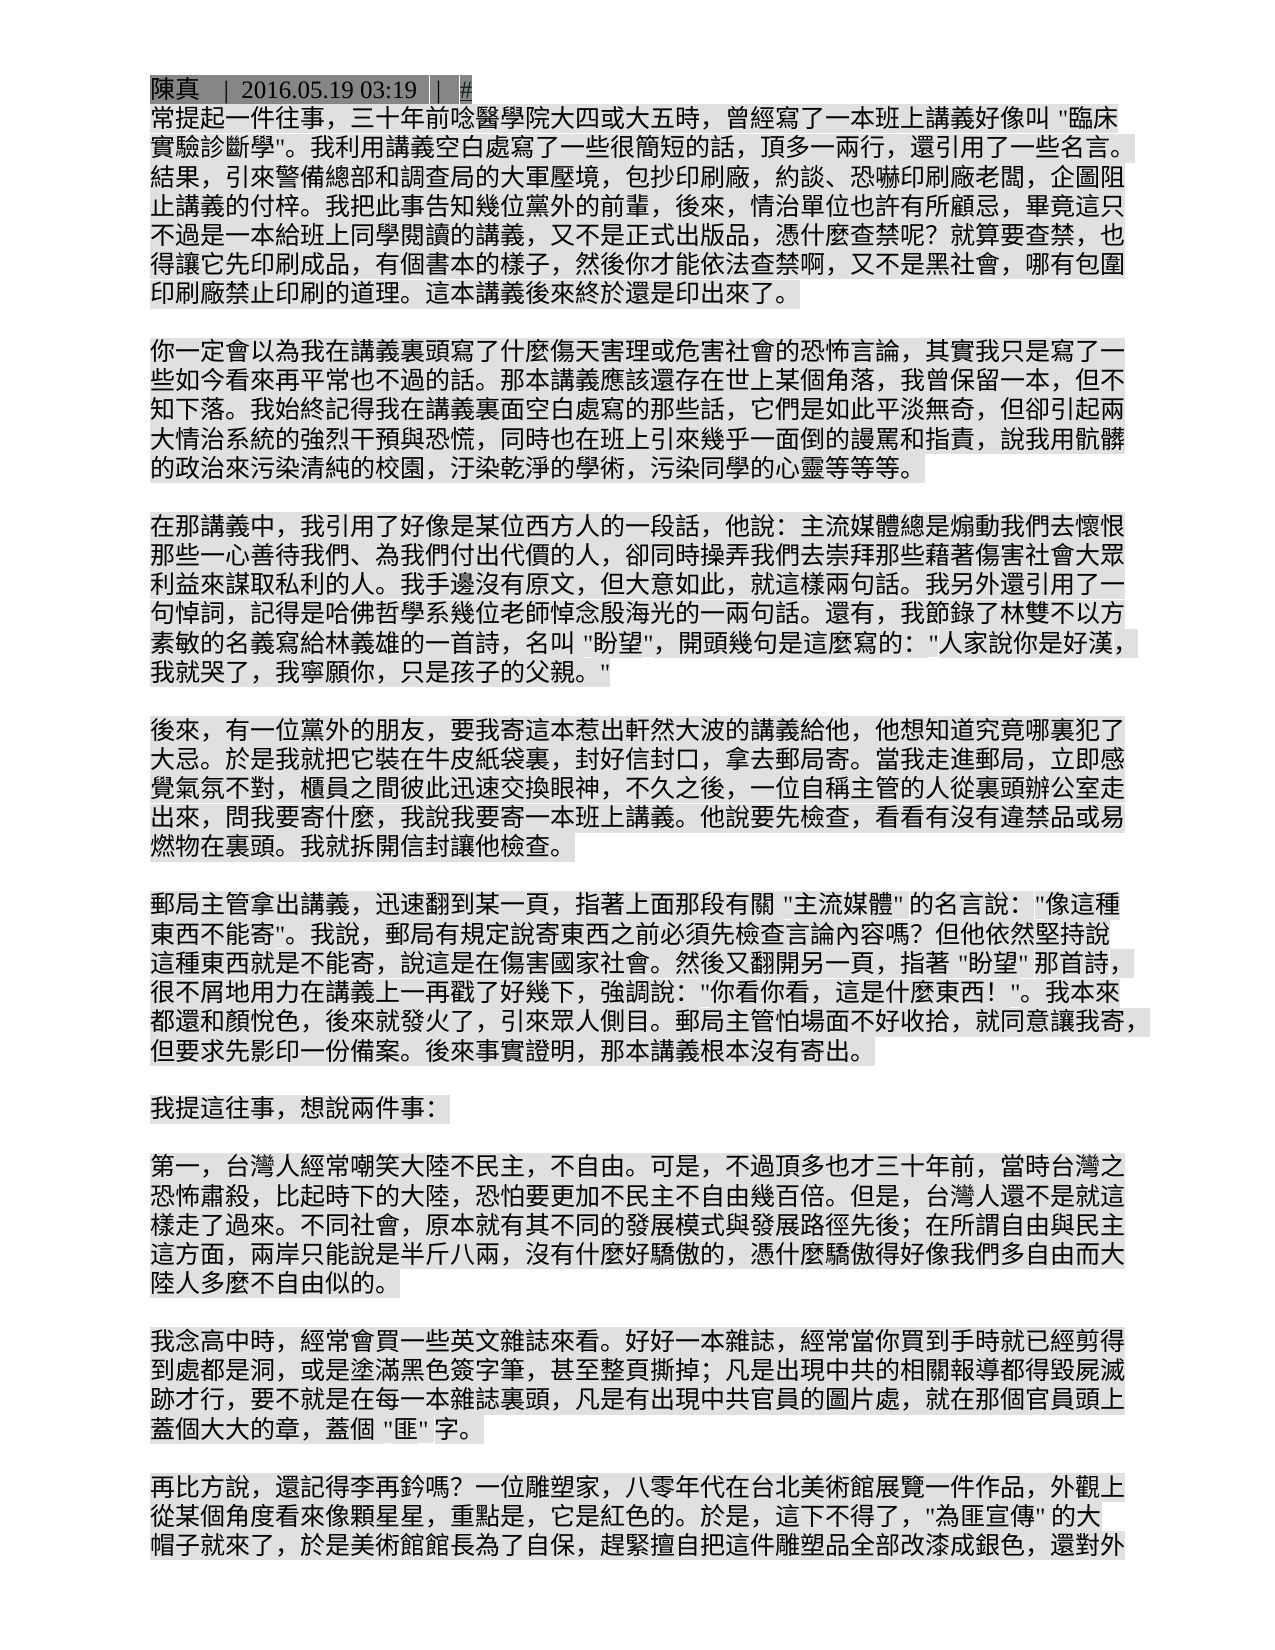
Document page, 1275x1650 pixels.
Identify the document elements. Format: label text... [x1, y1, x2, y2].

text 常提起一件往事，三十年前唸醫學院大四或大五時，曾經寫了一本班上講義好像叫 "臨床實驗診斷學"。我利用講義空白處寫了一些很簡短的話，頂多一兩行，還引用了一些名言。結果，引來警備總部和調查局的大軍壓境，包抄印刷廠，約談、恐嚇印刷廠老闆，企圖阻止講義的付梓。我把此事告知幾位黨外的前輩，後來，情治單位也許有所顧忌，畢竟這只不過是一本給班上同學閱讀的講義，又不是正式出版品，憑什麼查禁呢？就算要查禁，也得讓它先印刷成品，有個書本的樣子，然後你才能依法查禁啊，又不是黑社會，哪有包圍印刷廠禁止印刷的道理。這本講義後來終於還是印出來了。 你一定會以為我在講義裏頭寫了什麼傷天害理或危害社會的恐怖言論，其實我只是寫了一些如今看來再平常也不過的話。那本講義應該還存在世上某個角落，我曾保留一本，但不知下落。我始終記得我在講義裏面空白處寫的那些話，它們是如此平淡無奇，但卻引起兩大情治系統的強烈干預與恐慌，同時也在班上引來幾乎一面倒的謾罵和指責，說我用骯髒的政治來污染清純的校園，汙染乾淨的學術，污染同學的心靈等等等。 在那講義中，我引用了好像是某位西方人的一段話，他說：主流媒體總是煽動我們去懷恨那些一心善待我們、為我們付出代價的人，卻同時操弄我們去崇拜那些藉著傷害社會大眾利益來謀取私利的人。我手邊沒有原文，但大意如此，就這樣兩句話。我另外還引用了一句悼詞，記得是哈佛哲學系幾位老師悼念殷海光的一兩句話。還有，我節錄了林雙不以方素敏的名義寫給林義雄的一首詩，名叫 "盼望"，開頭幾句是這麼寫的："人家說你是好漢，我就哭了，我寧願你，只是孩子的父親。" 後來，有一位黨外的朋友，要我寄這本惹出軒然大波的講義給他，他想知道究竟哪裏犯了大忌。於是我就把它裝在牛皮紙袋裏，封好信封口，拿去郵局寄。當我走進郵局，立即感覺氣氛不對，櫃員之間彼此迅速交換眼神，不久之後，一位自稱主管的人從裏頭辦公室走出來，問我要寄什麼，我說我要寄一本班上講義。他說要先檢查，看看有沒有違禁品或易燃物在裏頭。我就拆開信封讓他檢查。 郵局主管拿出講義，迅速翻到某一頁，指著上面那段有關 "主流媒體" 的名言說："像這種東西不能寄"。我說，郵局有規定說寄東西之前必須先檢查言論內容嗎？但他依然堅持說這種東西就是不能寄，說這是在傷害國家社會。然後又翻開另一頁，指著 "盼望" 那首詩，很不屑地用力在講義上一再戳了好幾下，強調說："你看你看，這是什麼東西！"。我本來都還和顏悅色，後來就發火了，引來眾人側目。郵局主管怕場面不好收拾，就同意讓我寄，但要求先影印一份備案。後來事實證明，那本講義根本沒有寄出。 我提這往事，想說兩件事： 第一，台灣人經常嘲笑大陸不民主，不自由。可是，不過頂多也才三十年前，當時台灣之恐怖肅殺，比起時下的大陸，恐怕要更加不民主不自由幾百倍。但是，台灣人還不是就這樣走了過來。不同社會，原本就有其不同的發展模式與發展路徑先後；在所謂自由與民主這方面，兩岸只能說是半斤八兩，沒有什麼好驕傲的，憑什麼驕傲得好像我們多自由而大陸人多麼不自由似的。 我念高中時，經常會買一些英文雜誌來看。好好一本雜誌，經常當你買到手時就已經剪得到處都是洞，或是塗滿黑色簽字筆，甚至整頁撕掉；凡是出現中共的相關報導都得毀屍滅跡才行，要不就是在每一本雜誌裏頭，凡是有出現中共官員的圖片處，就在那個官員頭上蓋個大大的章，蓋個 "匪" 字。 再比方說，還記得李再鈐嗎？一位雕塑家，八零年代在台北美術館展覽一件作品，外觀上從某個角度看來像顆星星，重點是，它是紅色的。於是，這下不得了，"為匪宣傳" 的大帽子就來了，於是美術館館長為了自保，趕緊擅自把這件雕塑品全部改漆成銀色，還對外說星星必須是銀白的，不可以是紅色的。 這樣一些例子是特例嗎？當然不是。它只是一種為期數十年的生活常態。比方說，我們家從小開電影院，我經常看電影看到真的很氣，很想毀滅地球，媽的！每一部片都被官方給剪得支離破碎，然後才允許上映。警察局同時還會事先發公文給電影院，告訴你說哪些段落被我們剪掉了以及剪掉的原因何在等等。我唸小學時曾經收集了一大疊這類公文，真是覺得很不可思議。接吻，不行！太猥褻太不衛生了！有害民心士氣。不小心露出三角褲，不行！太低級了，妨害善良風俗！出現秋風掃落葉的畫面，也不行！落葉怎麼可以不掃乾淨？難道是要嘲笑蔣總統所推動的 "新生活運動"？鄧麗君唱 "何日君再來" 的插曲也不行，統統得剪掉，整首歌禁唱。為什麼？因為期待君再來的這個 "君" 是誰啊？一定是指的共匪解放軍；這種思想是要槍斃的。電影 "教父" 中，老教父不是被暗殺嗎？他的一個手下好像是一個人在喝水時，自言自語講了一句 "灰暗的一天"。媽的，連這樣也不行，官方說這句話太悲觀了，你是對蔣總統所帶給你的美好生活有所不滿嗎？否則為什麼感嘆灰暗？簡直就是存心挑撥政府與人民的感情，打擊民心士氣。 無數的例子，根本不可能說得完。你看，吾友柏楊是因為什麼原因被抓去綠島關了九年又26天？就只因為翻譯了一篇大力水手的漫畫，他太搞笑了，翻譯時居然學起蔣公平常訓話的固定台詞 "各位親愛的軍民同胞們"，就這樣一句話，換來九年多的酷刑與黑牢。據我所知，柏楊被抓後還被刑求痛毆，打碎了膝蓋骨。請問，時下的大陸有這麼離譜嗎？沒有吧。我的意思當然不是說大陸現況應該得滿分，而只是說，每個社會各自有其不同的問題與發展模式及背景。台灣人總以為自己很自由，彷彿本質上、血統上比大陸人優越似的，那真的是頭殼壞掉了，要不就是故意睜眼說瞎話。 第二個想說的是我所仰慕的馬英九。我仰慕的國內外政治領袖不多，當代或近代人物中，甘地不算的話，金大中應該排名第一，馬英九亦名列前矛；善良，溫和，理性，正直，文明，能力好，知識豐富，聰慧，行事嚴謹，守法，清廉，幽默，生活單純，無私，勤奮，踏實，平實，低調，樸素，平易近人等等等。除了守法守得有點守過頭以及尊重體制尊重得好像腦袋有點硬硬的不轉彎之外，我找不到他的任何缺點。在台灣這樣的社會中，居然會出現這樣良善正直的政治人物，我只能說是一種特例。 當然，我知道我這樣講恐怕又要惹禍，這島上沒有幾個人會認同我講的，而這恰恰也就是我要說的問題癥結所在，就如同我三十年前闖禍的那本講義中所引用的那段話：主流媒體總是煽動我們去懷恨那些一心善待我們、為我們付出代價的人，卻同時操弄我們去崇拜那些藉著傷害社會大眾利益來謀取私利的人。馬英九恰恰就是這段話一個最典型的例子。一個極其罕見的良善優秀正直清廉的政治人物，竟然就這樣硬是被 "白白布染到黑"，硬是醜化抹黑造謠羞辱得簡直臭不可聞。 你看，綠營及其綠油油的無恥齷齪主流媒體，長期以來對馬英九是如何造謠抹黑與羞辱，甚至鼓動暴民對其肢體攻擊以羞辱之，甚至以斗大篇幅公然以 "畜牲" 形容之。阿扁的那個沒出息且貪婪腐敗的兒子陳致中，就是這麼公開罵馬英九是 "畜牲"。一些綠油油的名嘴或名教授們，動輒 "馬英九，我幹你娘"，經常用各種極其不堪的字眼及謠言，羞辱其家人，甚至連當時剛過世的馬英九父親，竟也被公開造謠說什麼他 "幹他自己的乾女兒" 之類。這些人，真是無恥齷齪到可以說是喪失基本人性與良知的地步；無數卑劣惡行，罄竹難書。這樣一些人，當你看久了，你真是會對人類這種生物的基本人性感到懷疑。 雖說公眾人物有其充份管道可以為自己辯駁與澄清，但是，面對這樣一種鋪天蓋地的抹黑與造謠及羞辱，各位不妨捫心自問，如果你明明不是這樣的人，卻長年以來被極其成功地抹黑醜化成全民所不屑的全民公敵，不知你心裏做何感想？你還會想要盡一切努力去貢獻這樣一個不斷傷害你的社會與人民嗎？ 相反地，就如同我在講義中的那段引用所說，明明是個良善無私清廉正直的人，卻被群眾普遍視為奸人惡棍；然而那些簡直找不到形容詞來形容其卑劣無恥齷齪貪婪與低能的人，卻反而成為眾人所追逐仰慕的神，成為什麼英雄或理想家改革家或什麼民主與進步人士等等等。你不會覺得很可悲，很荒唐嗎？ 哲學上有個討論，"究竟好人有沒有可能受傷害？" 我覺得是不可能啦。你怎麼可能去傷害太陽？你怎麼可能去傷害一朵美麗的花？你就算把它踐踏成泥，或對它潑糞撒尿，它難道就會因此而變成一朵齷齪的花？你永遠都不可能傷害他的美好本質，你只能傷其形體，傷其外在名聲，但是，一朵美麗的花，難道會因為沒有人看見它的美麗或對其產生醜陋的誤解而失去它美麗的光采？當然不會。也因此，好人是不可能被傷害的。一個社會，如此糟蹋一個義人，受害的只會是社會大眾本身。 底下是馬英九昨天發表的一段搞笑影片： http://goo.gl/gyJhMH https://www.youtube.com/watch?v=Y7MUC8cnhgI 這影片還蠻好笑的我覺得，但好笑的同時，我心裏還是難免會有一些難過。雖然我相信在某個重要的意義上，好人不會受到傷害，雖說 "零落成泥輾作塵，只有香如故" (陸游詩句)，但是，誰會喜歡看到一朵美麗的花遭人踐踏如斯？ 陳真 p.s.: 至於底下這一位，我就不多做評論了。 =========================== 看完馬總統自嘲影片 柯文哲「戒慎恐懼」：以後不要變那樣 作者羅意瑾 | 風傳媒 – 2016年5月18日 「以後不要變他那樣！」台北市長柯文哲對於總統馬英九18日在臉書上發表的自嘲影片，說自己看完了之後要警惕自己「戒慎恐懼」。 柯文哲18日出席國小模範生表揚大會，面對媒體詢問是否有觀賞該影片，柯文哲說，自己本來沒有看，是知道媒體要問，只好上去看。 總統馬英九在臉書上傳自嘲影片，說自己平時都會關心臉書上網友的留言，有的是建設性留言，有的則是讓他哭笑不得。影片當中，就自嘲自己要珍惜「死亡之握」，並用護手霜擦拭雙手，也自娛過去的口誤「逆轟高灰」，甚至自問自答「請問你是馬腦水母嗎？」「寶寶不是馬腦水母，可是寶寶不說」。 然而，種種幽默自嘲看在柯文哲眼中卻認為：「每次看到他（馬總統）就戒慎恐懼，以後不要變他那樣」。媒體繼續追問哪方面需要戒慎恐懼，柯文哲即回應：「好啦，不要再講了」。 [150, 104, 1125, 1560]
text 陳真 | 2016.05.19 03:19 | # [150, 75, 1125, 104]
